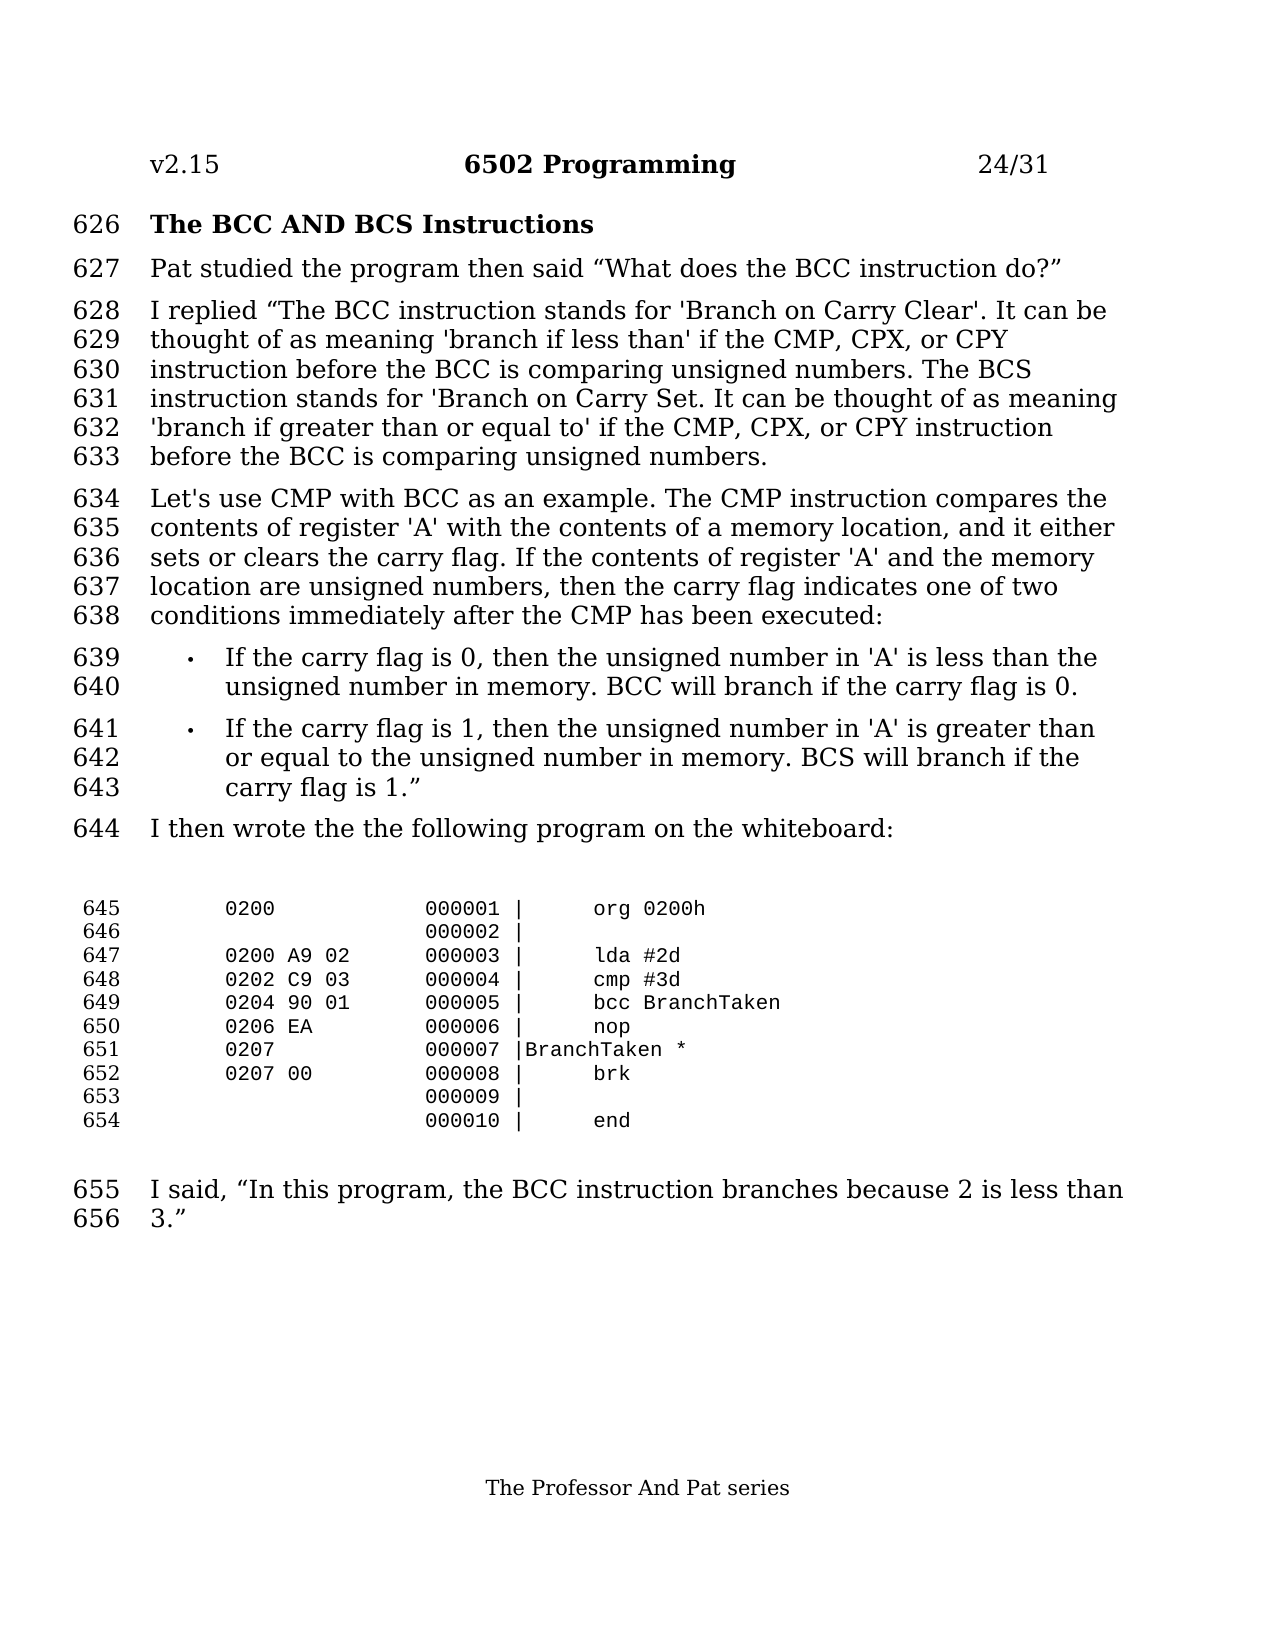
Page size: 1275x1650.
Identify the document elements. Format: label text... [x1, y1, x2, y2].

text 0202 C9 03 000004 | cmp #3d [150, 969, 1125, 992]
text Pat studied the program then said “What does the BCC instruction do?” [150, 254, 1125, 284]
list If the carry flag is 0, then the unsigned number in 'A' is less than the unsigned number in memory. BCC will branch if the carry flag is 0. [187, 643, 1125, 702]
text I then wrote the the following program on the whiteboard: [150, 814, 1125, 844]
text Let's use CMP with BCC as an example. The CMP instruction compares the contents of register 'A' with the contents of a memory location, and it either sets or clears the carry flag. If the contents of register 'A' and the memory location are unsigned numbers, then the carry flag indicates one of two conditions immediately after the CMP has been executed: [150, 484, 1125, 631]
text 0204 90 01 000005 | bcc BranchTaken [150, 992, 1125, 1016]
list If the carry flag is 1, then the unsigned number in 'A' is greater than or equal to the unsigned number in memory. BCS will branch if the carry flag is 1.” [187, 714, 1125, 802]
text 0206 EA 000006 | nop [150, 1016, 1125, 1039]
text 000002 | [150, 922, 1125, 945]
subtitle The BCC AND BCS Instructions [150, 210, 1125, 239]
text 0207 000007 |BranchTaken * [150, 1039, 1125, 1063]
text 000009 | [150, 1086, 1125, 1110]
text I said, “In this program, the BCC instruction branches because 2 is less than 3.” [150, 1175, 1125, 1234]
text 0207 00 000008 | brk [150, 1063, 1125, 1086]
text 0200 A9 02 000003 | lda #2d [150, 945, 1125, 969]
text 0200 000001 | org 0200h [150, 898, 1125, 922]
text I replied “The BCC instruction stands for 'Branch on Carry Clear'. It can be thought of as meaning 'branch if less than' if the CMP, CPX, or CPY instruction before the BCC is comparing unsigned numbers. The BCS instruction stands for 'Branch on Carry Set. It can be thought of as meaning 'branch if greater than or equal to' if the CMP, CPX, or CPY instruction before the BCC is comparing unsigned numbers. [150, 296, 1125, 472]
text 000010 | end [150, 1110, 1125, 1133]
